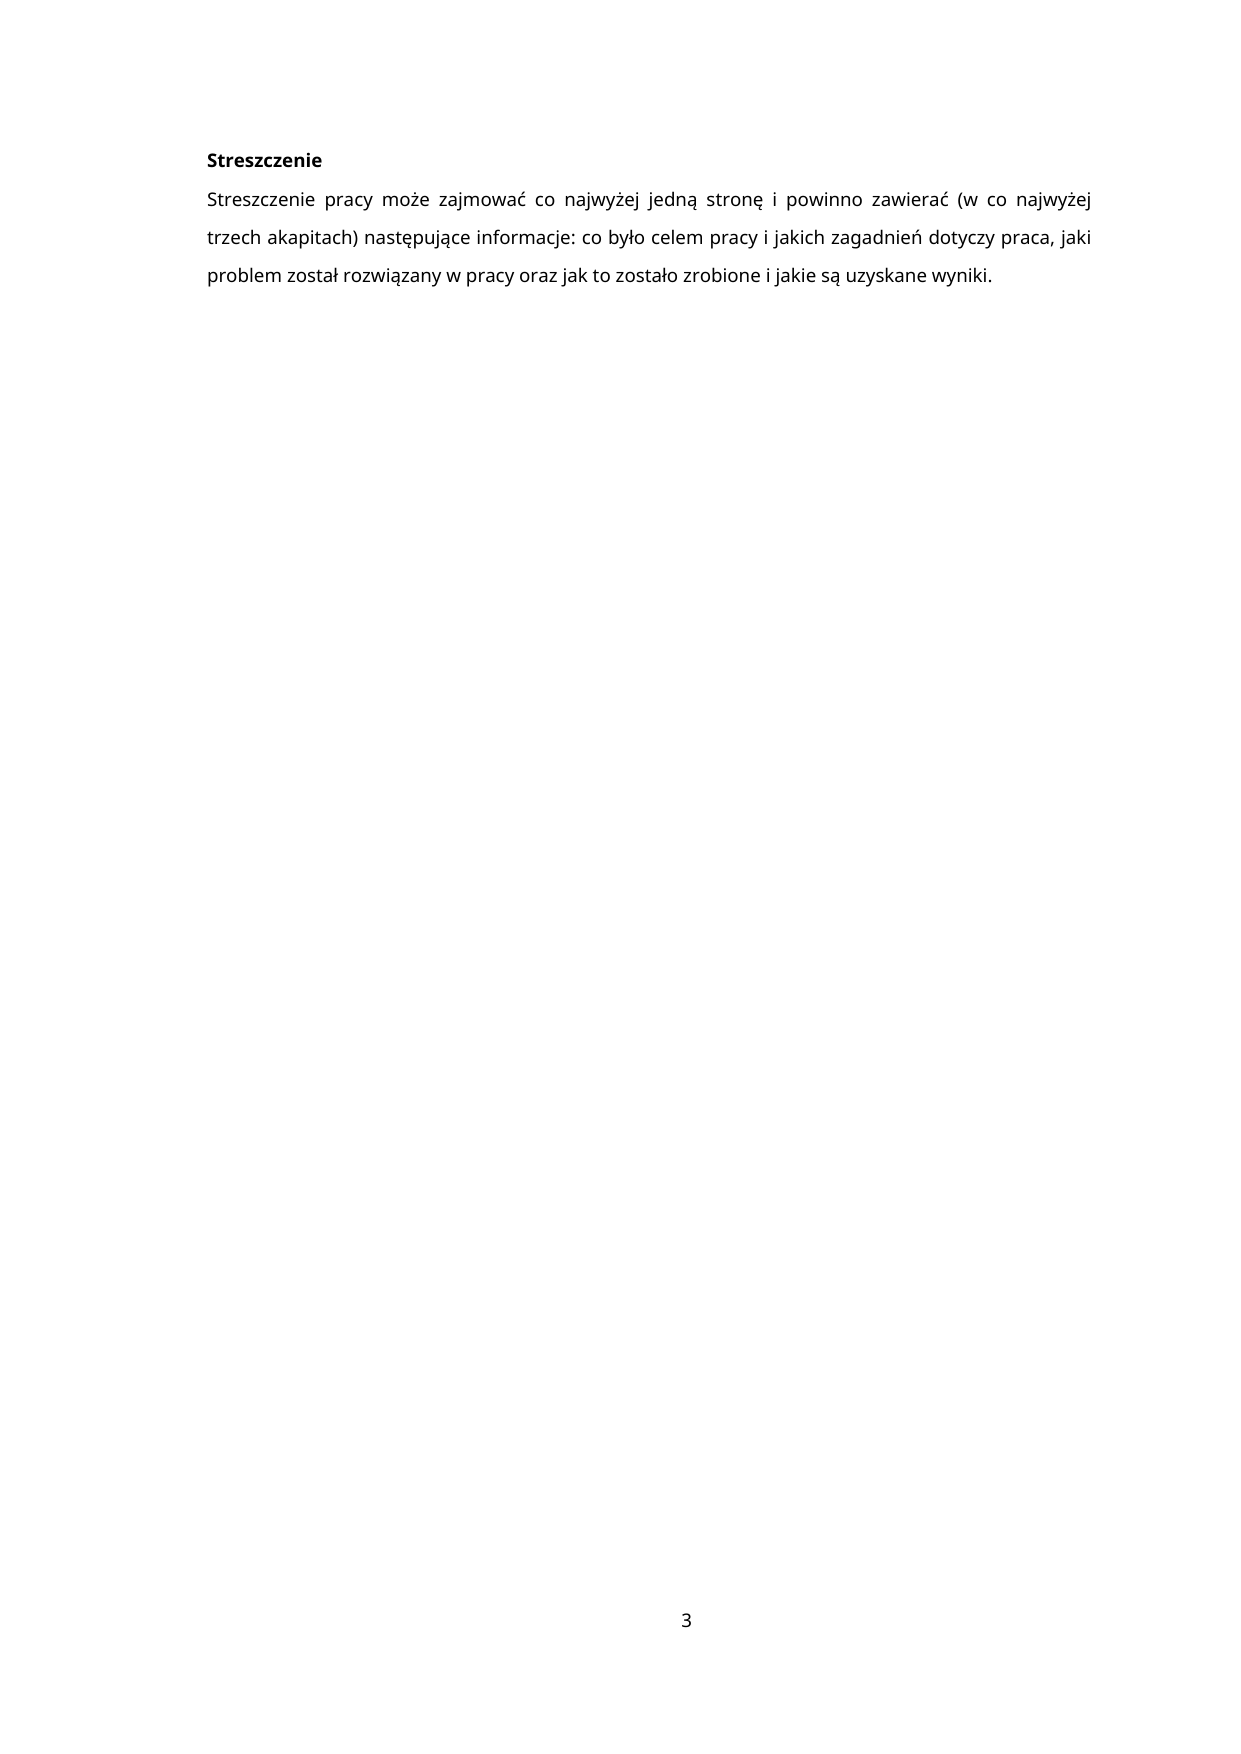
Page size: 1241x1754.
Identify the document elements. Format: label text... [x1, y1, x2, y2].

text Streszczenie [207, 148, 1092, 173]
text Streszczenie pracy może zajmować co najwyżej jedną stronę i powinno zawierać (w co najwyżej trzech akapitach) następujące informacje: co było celem pracy i jakich zagadnień dotyczy praca, jaki problem został rozwiązany w pracy oraz jak to zostało zrobione i jakie są uzyskane wyniki. [207, 186, 1092, 288]
